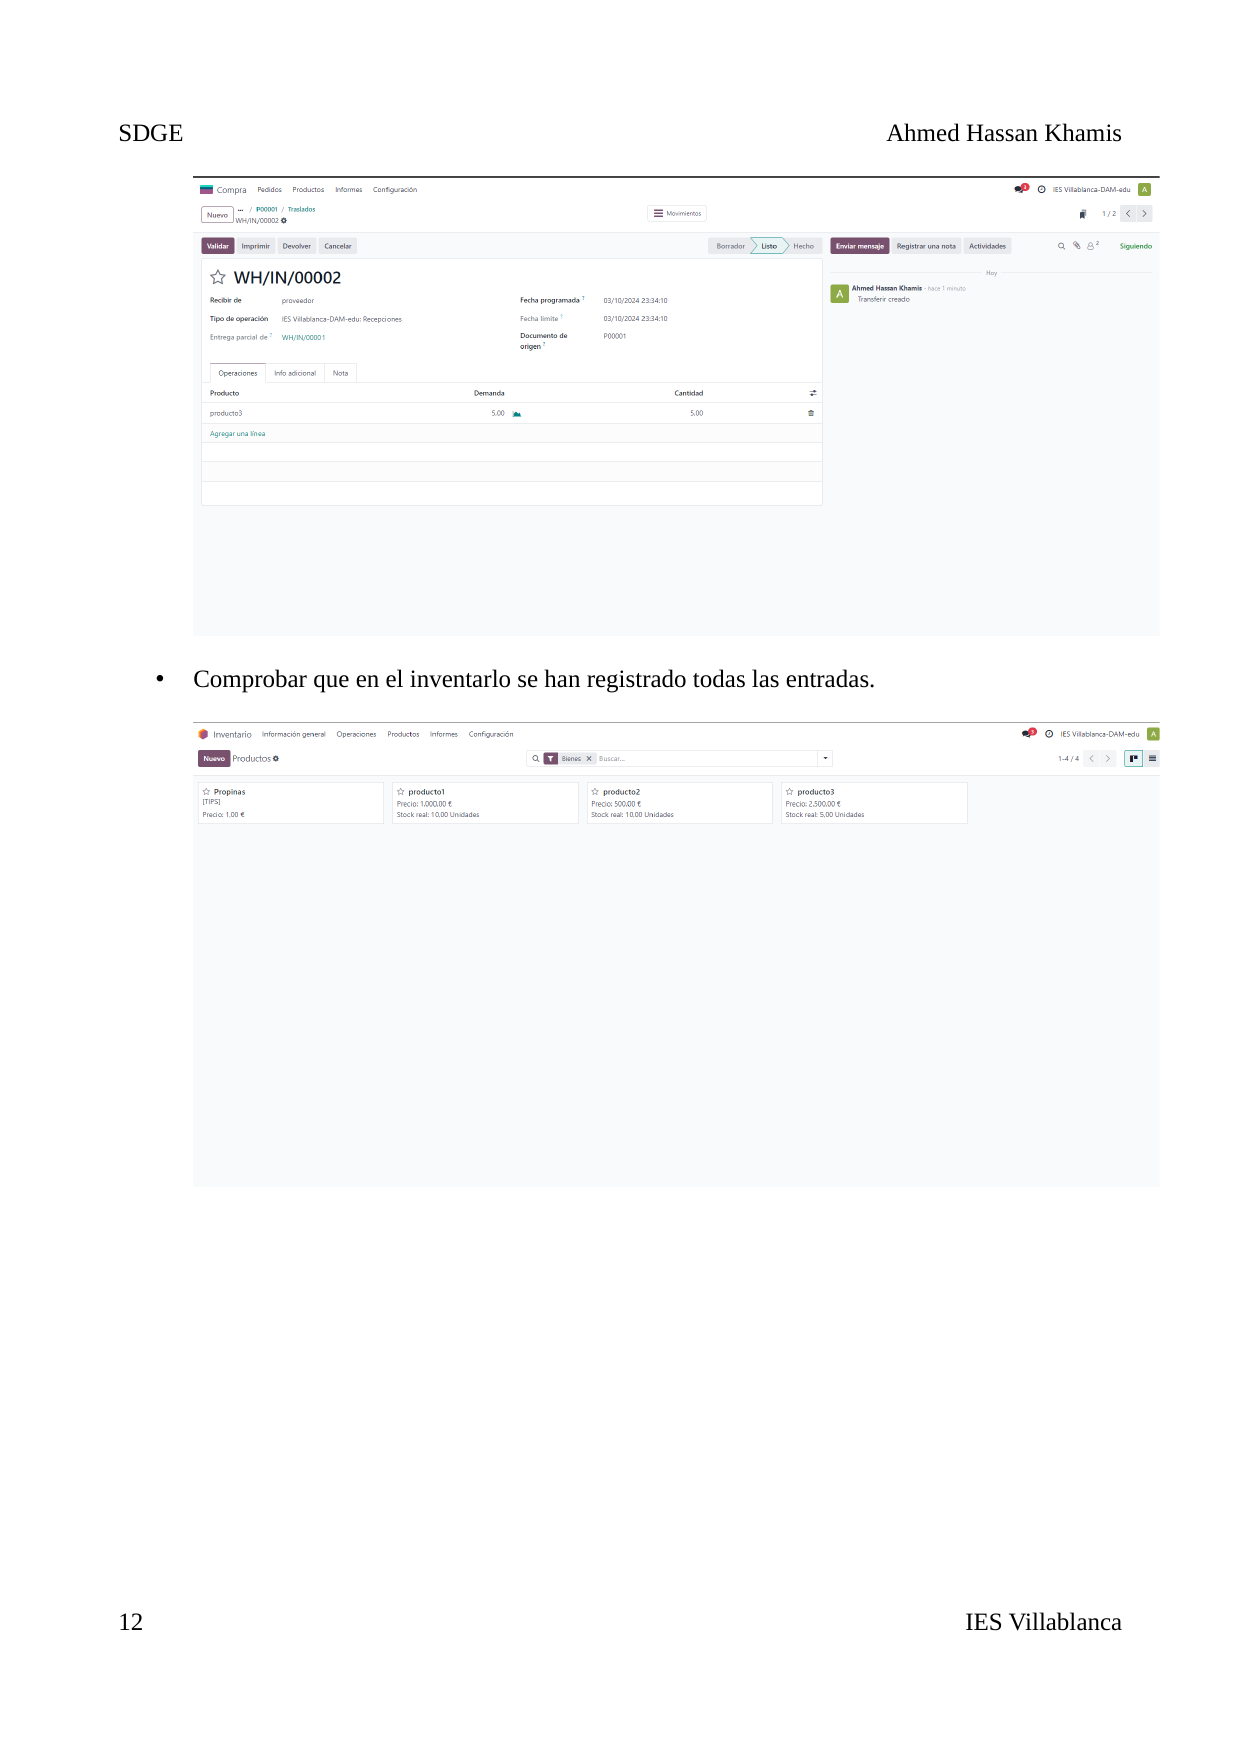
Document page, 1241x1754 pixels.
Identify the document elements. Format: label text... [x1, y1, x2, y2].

picture [193, 722, 1160, 1187]
picture [193, 176, 1160, 636]
list Comprobar que en el inventarlo se han registrado todas las entradas. [156, 664, 1122, 1186]
